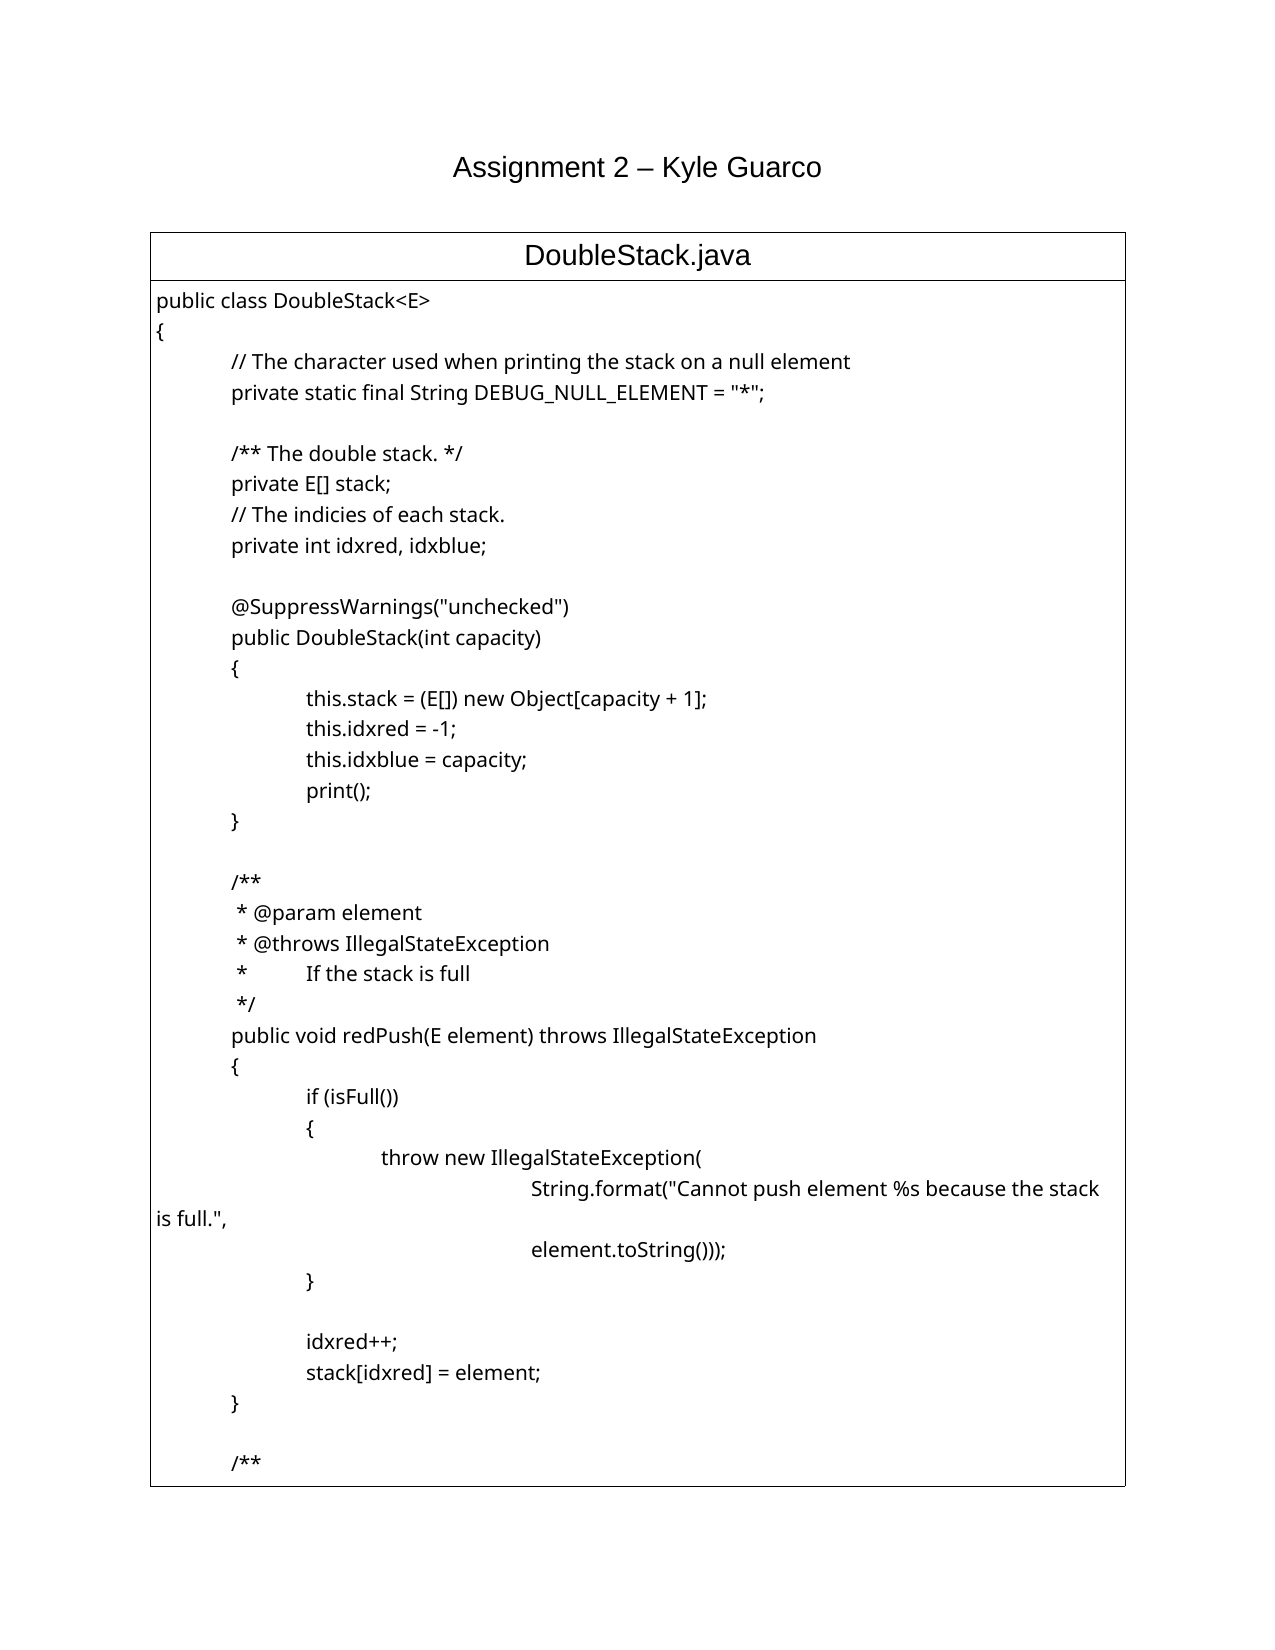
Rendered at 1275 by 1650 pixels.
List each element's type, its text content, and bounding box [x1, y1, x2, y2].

table_header DoubleStack.java [151, 233, 1125, 280]
table_cell public class DoubleStack<E> { // The character used when printing the stack on a null element private static final String DEBUG_NULL_ELEMENT = "*"; /** The double stack. */ private E[] stack; // The indicies of each stack. private int idxred, idxblue; @SuppressWarnings("unchecked") public DoubleStack(int capacity) { this.stack = (E[]) new Object[capacity + 1]; this.idxred = -1; this.idxblue = capacity; print(); } /** * @param element * @throws IllegalStateException * If the stack is full */ public void redPush(E element) throws IllegalStateException { if (isFull()) { throw new IllegalStateException( String.format("Cannot push element %s because the stack is full.", element.toString())); } idxred++; stack[idxred] = element; } /** [151, 281, 1125, 1486]
